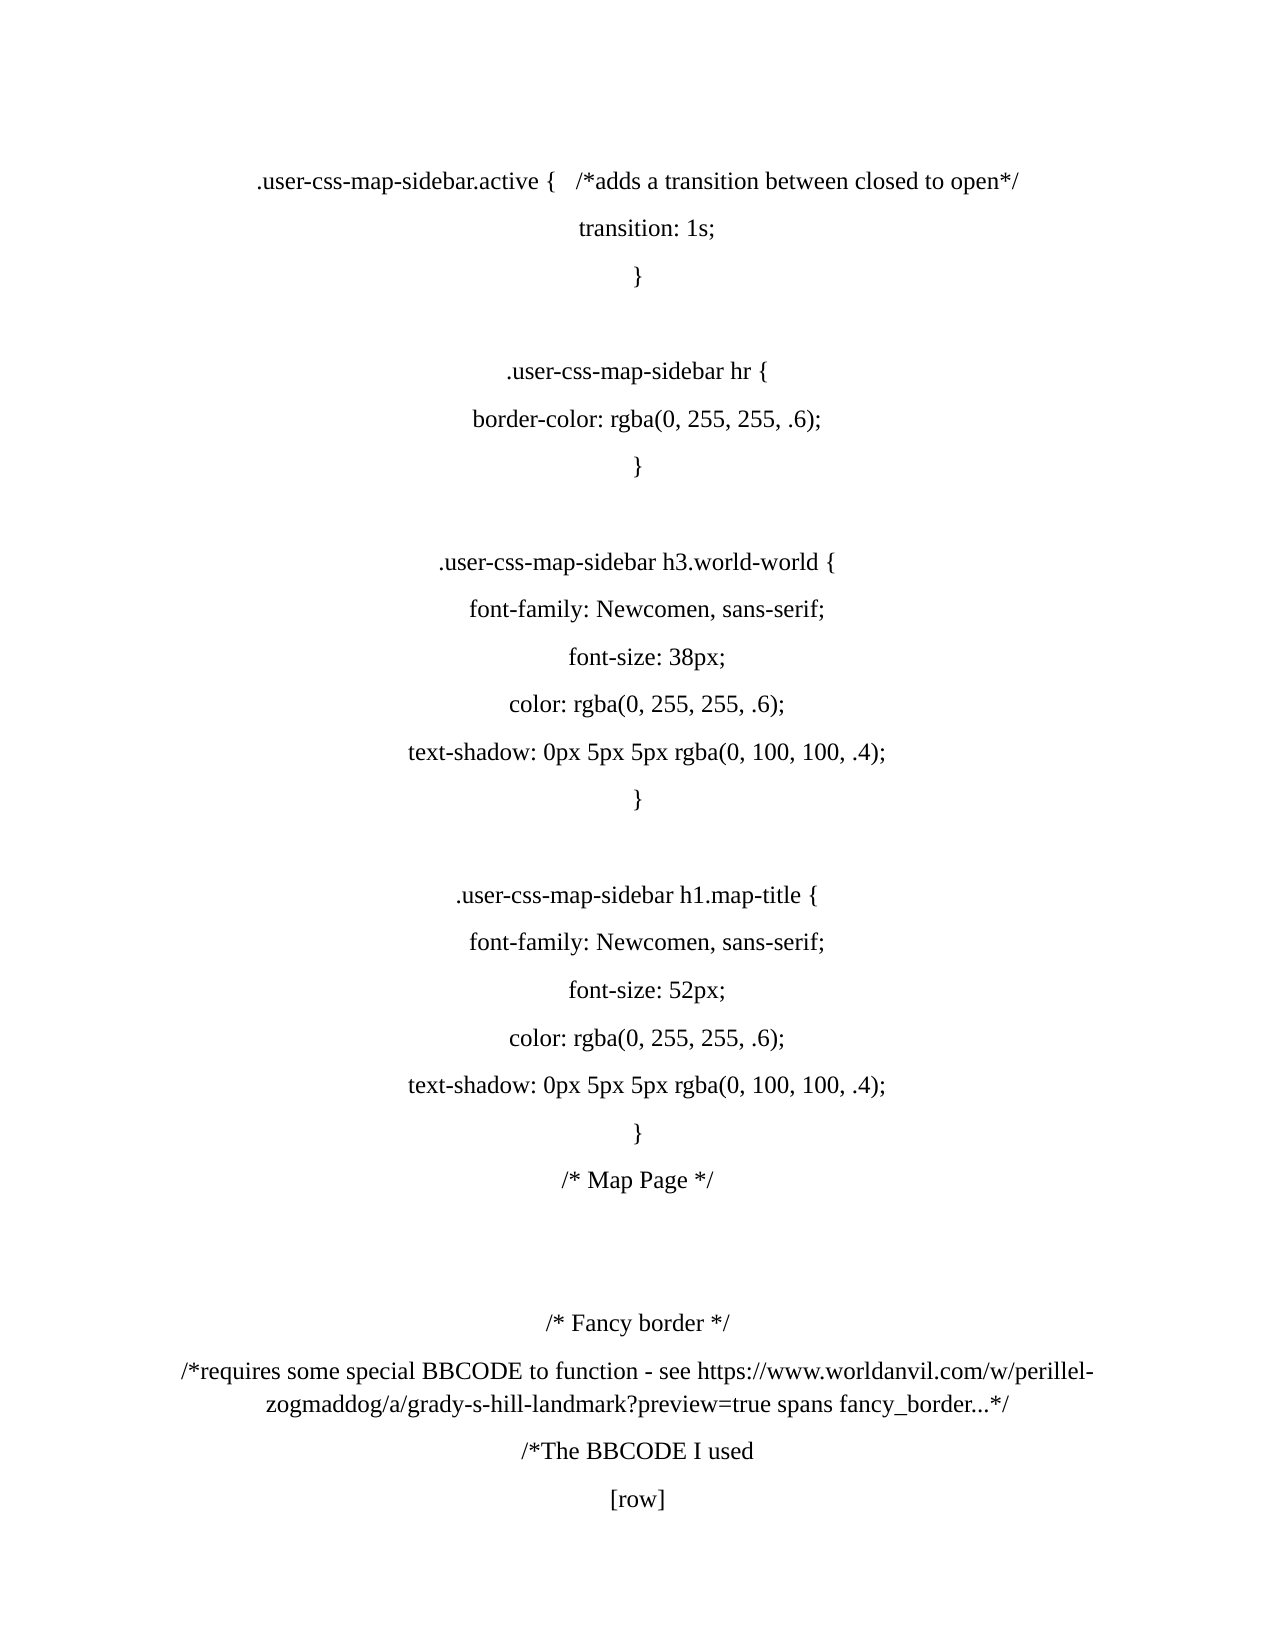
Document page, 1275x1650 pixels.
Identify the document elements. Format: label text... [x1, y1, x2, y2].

text font-size: 38px; [118, 642, 1157, 671]
text } [118, 451, 1157, 480]
text color: rgba(0, 255, 255, .6); [118, 1023, 1157, 1051]
text .user-css-map-sidebar h3.world-world { [118, 547, 1157, 575]
text transition: 1s; [118, 213, 1157, 242]
text text-shadow: 0px 5px 5px rgba(0, 100, 100, .4); [118, 1070, 1157, 1099]
text /*The BBCODE I used [118, 1436, 1157, 1465]
text .user-css-map-sidebar hr { [118, 356, 1157, 385]
text } [118, 784, 1157, 813]
text .user-css-map-sidebar.active { /*adds a transition between closed to open*/ [118, 166, 1157, 194]
text font-family: Newcomen, sans-serif; [118, 594, 1157, 623]
text font-family: Newcomen, sans-serif; [118, 927, 1157, 956]
text /*requires some special BBCODE to function - see https://www.worldanvil.com/w/perillel-zogmaddog/a/grady-s-hill-landmark?preview=true spans fancy_border...*/ [118, 1356, 1157, 1418]
text /* Fancy border */ [118, 1308, 1157, 1337]
text } [118, 1118, 1157, 1147]
text font-size: 52px; [118, 975, 1157, 1004]
text /* Map Page */ [118, 1165, 1157, 1194]
text color: rgba(0, 255, 255, .6); [118, 689, 1157, 718]
text text-shadow: 0px 5px 5px rgba(0, 100, 100, .4); [118, 737, 1157, 766]
text [row] [118, 1484, 1157, 1513]
text border-color: rgba(0, 255, 255, .6); [118, 404, 1157, 432]
text .user-css-map-sidebar h1.map-title { [118, 880, 1157, 908]
text } [118, 261, 1157, 290]
